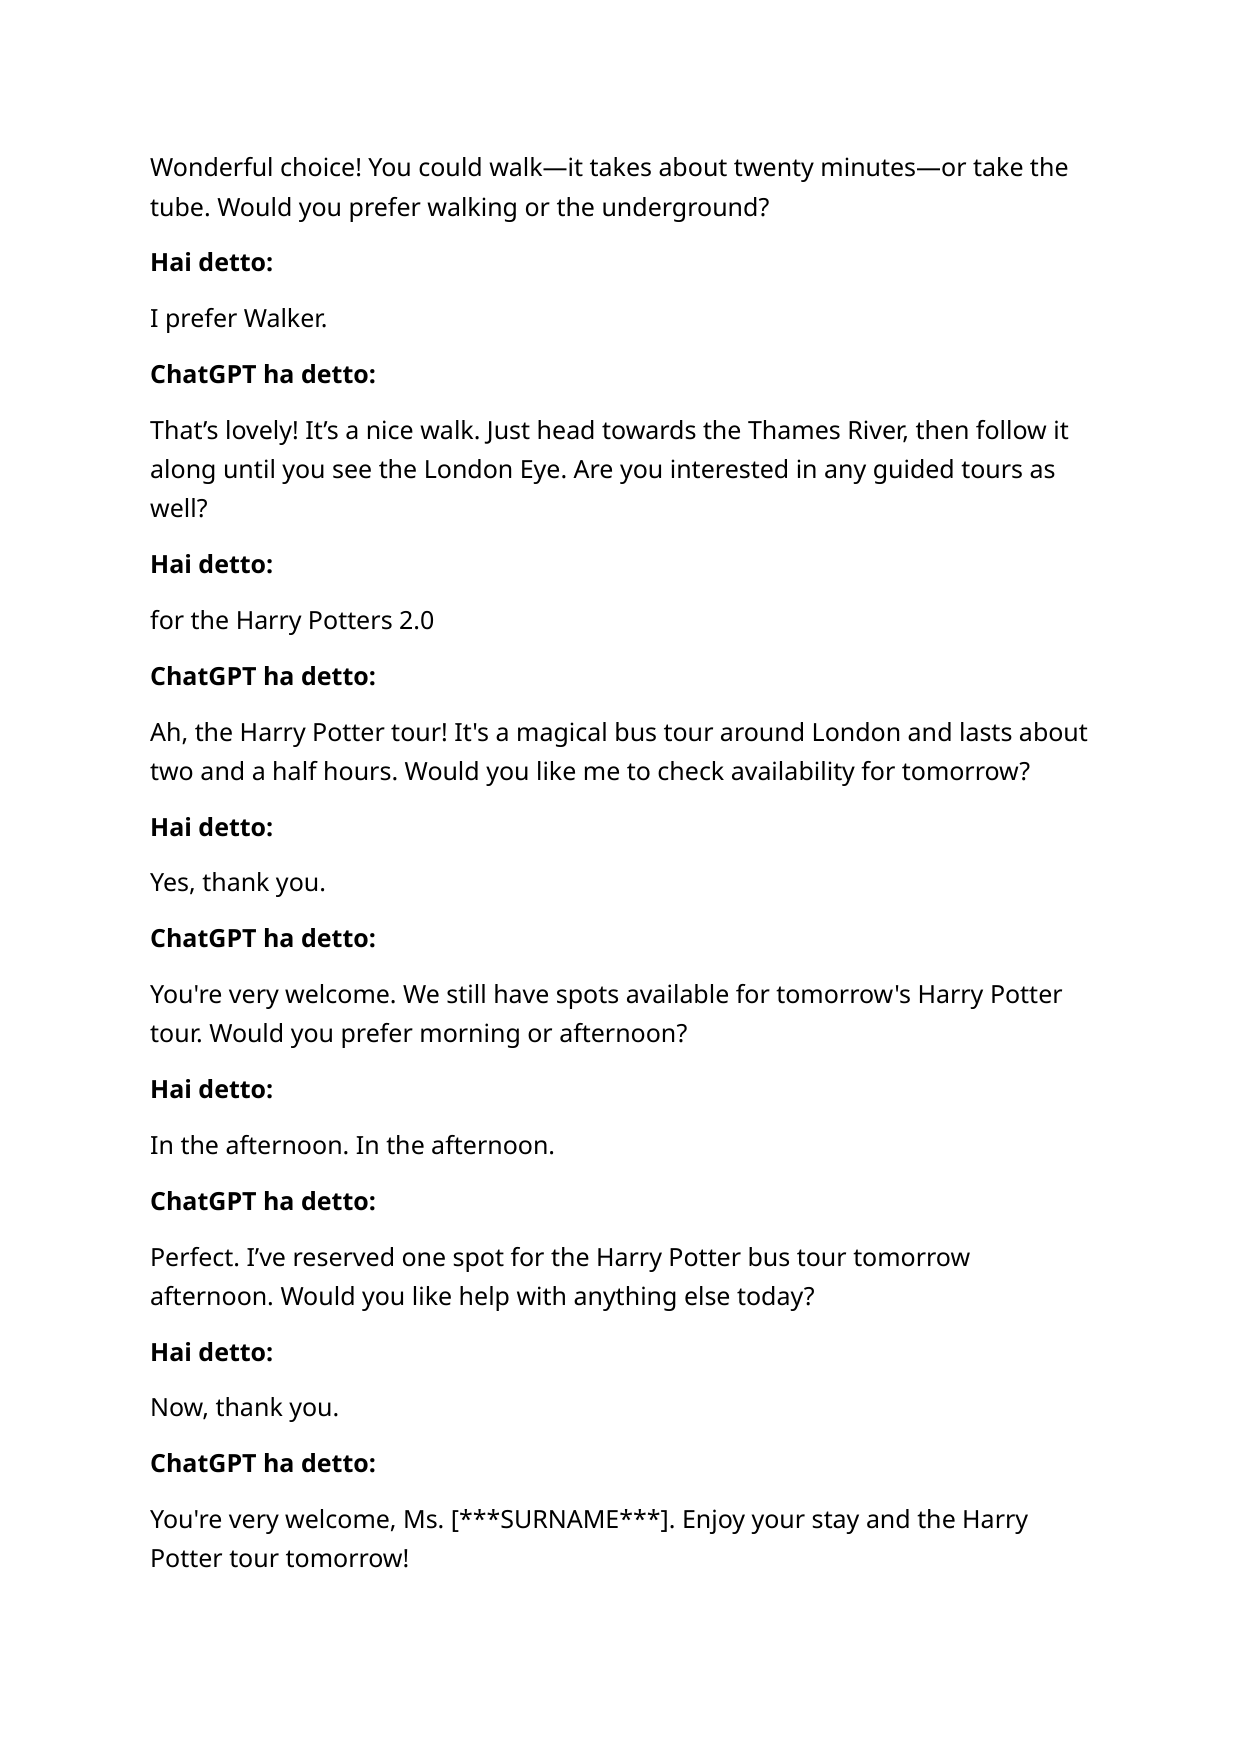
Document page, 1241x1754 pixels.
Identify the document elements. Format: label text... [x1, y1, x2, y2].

text Now, thank you. [150, 1390, 1090, 1424]
text ChatGPT ha detto: [150, 1183, 1090, 1217]
text Hai detto: [150, 1334, 1090, 1368]
text Hai detto: [150, 245, 1090, 279]
text ChatGPT ha detto: [150, 357, 1090, 391]
text Yes, thank you. [150, 865, 1090, 899]
text Perfect. I’ve reserved one spot for the Harry Potter bus tour tomorrow afternoon. Would you like help with anything else today? [150, 1239, 1090, 1312]
text ChatGPT ha detto: [150, 1446, 1090, 1480]
text for the Harry Potters 2.0 [150, 602, 1090, 637]
text Hai detto: [150, 547, 1090, 581]
text Hai detto: [150, 1072, 1090, 1106]
text You're very welcome, Ms. [***SURNAME***]. Enjoy your stay and the Harry Potter tour tomorrow! [150, 1502, 1090, 1575]
text Wonderful choice! You could walk—it takes about twenty minutes—or take the tube. Would you prefer walking or the underground? [150, 150, 1090, 223]
text I prefer Walker. [150, 301, 1090, 335]
text ChatGPT ha detto: [150, 658, 1090, 692]
text You're very welcome. We still have spots available for tomorrow's Harry Potter tour. Would you prefer morning or afternoon? [150, 977, 1090, 1050]
text Ah, the Harry Potter tour! It's a magical bus tour around London and lasts about two and a half hours. Would you like me to check availability for tomorrow? [150, 714, 1090, 787]
text Hai detto: [150, 809, 1090, 843]
text In the afternoon. In the afternoon. [150, 1127, 1090, 1162]
text That’s lovely! It’s a nice walk. Just head towards the Thames River, then follow it along until you see the London Eye. Are you interested in any guided tours as well? [150, 412, 1090, 525]
text ChatGPT ha detto: [150, 921, 1090, 955]
